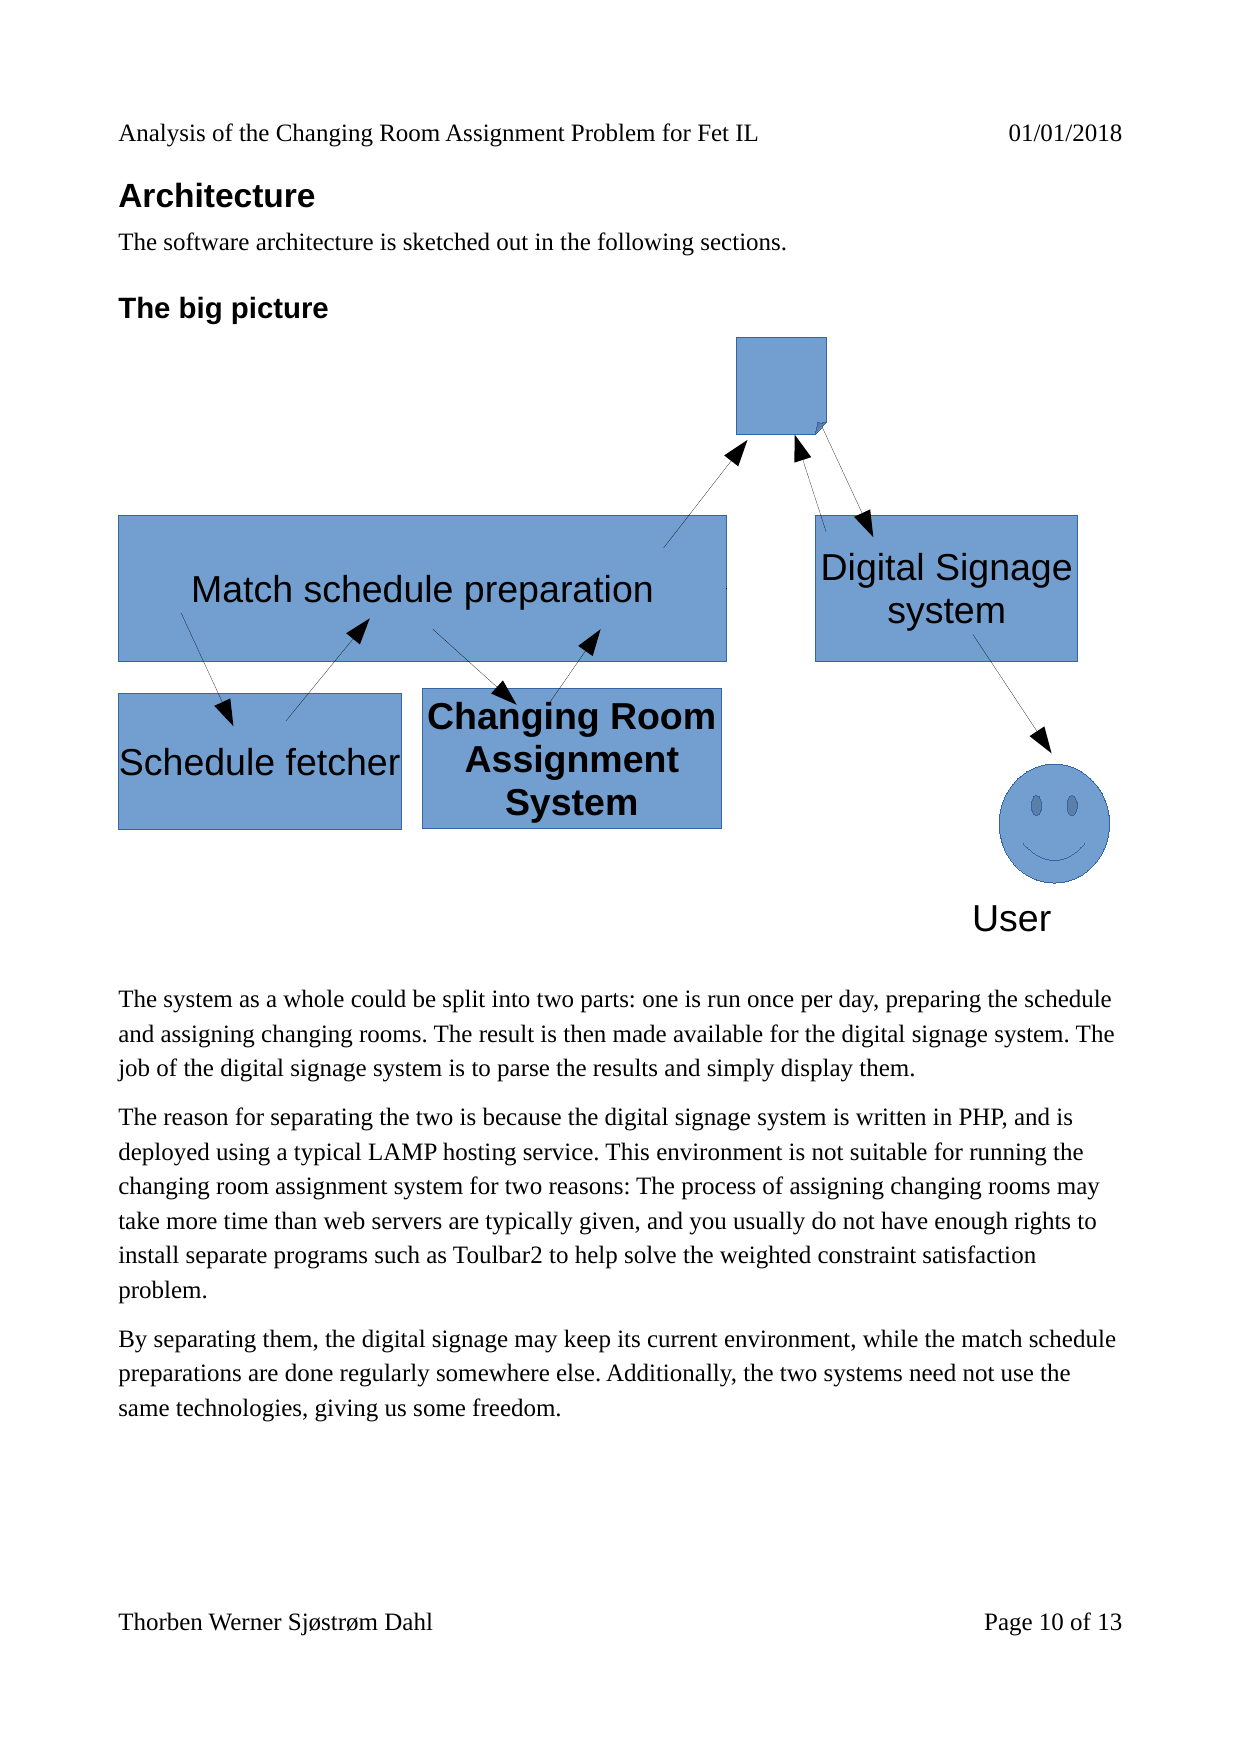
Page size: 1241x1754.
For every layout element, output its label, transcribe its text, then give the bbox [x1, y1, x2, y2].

text The system as a whole could be split into two parts: one is run once per day, preparing the schedule and assigning changing rooms. The result is then made available for the digital signage system. The job of the digital signage system is to parse the results and simply display them. [118, 984, 1122, 1082]
text The reason for separating the two is because the digital signage system is written in PHP, and is deployed using a typical LAMP hosting service. This environment is not suitable for running the changing room assignment system for two reasons: The process of assigning changing rooms may take more time than web servers are typically given, and you usually do not have enough rights to install separate programs such as Toulbar2 to help solve the weighted constraint satisfaction problem. [118, 1102, 1122, 1304]
text By separating them, the digital signage may keep its current environment, while the match schedule preparations are done regularly somewhere else. Additionally, the two systems need not use the same technologies, giving us some freedom. [118, 1324, 1122, 1422]
text The software architecture is sketched out in the following sections. [118, 227, 1122, 256]
subtitle Architecture [118, 176, 1122, 215]
subtitle The big picture [118, 291, 1122, 325]
